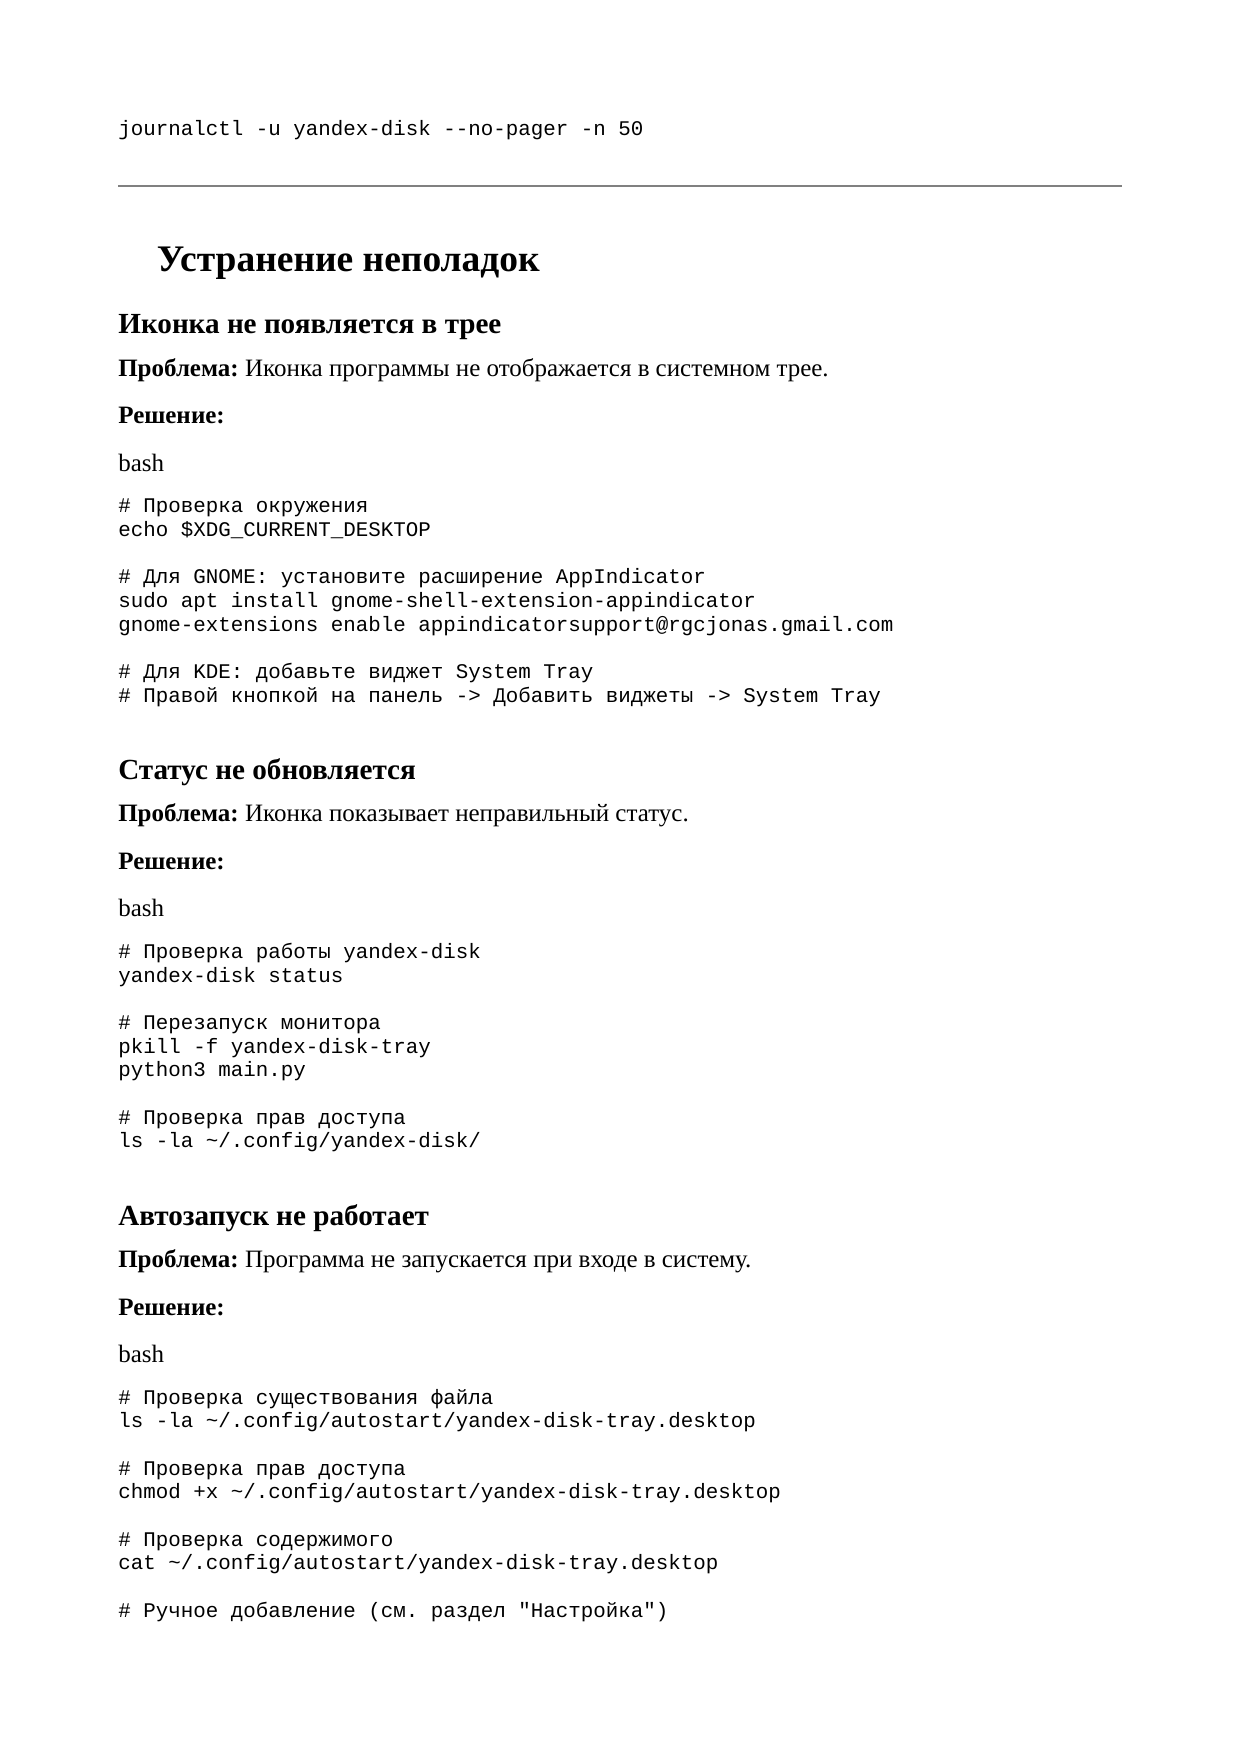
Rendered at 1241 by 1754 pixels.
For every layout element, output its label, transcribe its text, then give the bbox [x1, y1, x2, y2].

text ls -la ~/.config/yandex-disk/ [118, 1130, 1122, 1154]
text # Правой кнопкой на панель -> Добавить виджеты -> System Tray [118, 684, 1122, 708]
text # Для GNOME: установите расширение AppIndicator [118, 566, 1122, 590]
text # Проверка прав доступа [118, 1458, 1122, 1481]
text # Проверка работы yandex-disk [118, 941, 1122, 965]
subtitle Статус не обновляется [118, 752, 1122, 786]
text Проблема: Программа не запускается при входе в систему. [118, 1244, 1122, 1273]
text python3 main.py [118, 1059, 1122, 1083]
text # Для KDE: добавьте виджет System Tray [118, 661, 1122, 684]
text Проблема: Иконка программы не отображается в системном трее. [118, 353, 1122, 381]
text sudo apt install gnome-shell-extension-appindicator [118, 590, 1122, 614]
text Проблема: Иконка показывает неправильный статус. [118, 798, 1122, 827]
text Решение: [118, 1292, 1122, 1320]
text # Проверка окружения [118, 495, 1122, 519]
text pkill -f yandex-disk-tray [118, 1036, 1122, 1059]
text bash [118, 1339, 1122, 1368]
subtitle Иконка не появляется в трее [118, 307, 1122, 340]
text Решение: [118, 400, 1122, 429]
text yandex-disk status [118, 965, 1122, 988]
text Решение: [118, 846, 1122, 875]
text ls -la ~/.config/autostart/yandex-disk-tray.desktop [118, 1411, 1122, 1434]
text # Проверка существования файла [118, 1387, 1122, 1411]
text # Перезапуск монитора [118, 1012, 1122, 1036]
text bash [118, 448, 1122, 477]
subtitle Автозапуск не работает [118, 1198, 1122, 1232]
text gnome-extensions enable appindicatorsupport@rgcjonas.gmail.com [118, 614, 1122, 637]
subtitle 🐛 Устранение неполадок [118, 236, 1122, 279]
text # Проверка содержимого [118, 1529, 1122, 1552]
text # Ручное добавление (см. раздел "Настройка") [118, 1600, 1122, 1623]
text # Проверка прав доступа [118, 1107, 1122, 1130]
text echo $XDG_CURRENT_DESKTOP [118, 519, 1122, 543]
text chmod +x ~/.config/autostart/yandex-disk-tray.desktop [118, 1481, 1122, 1505]
text cat ~/.config/autostart/yandex-disk-tray.desktop [118, 1552, 1122, 1576]
text journalctl -u yandex-disk --no-pager -n 50 [118, 118, 1122, 142]
text bash [118, 893, 1122, 922]
